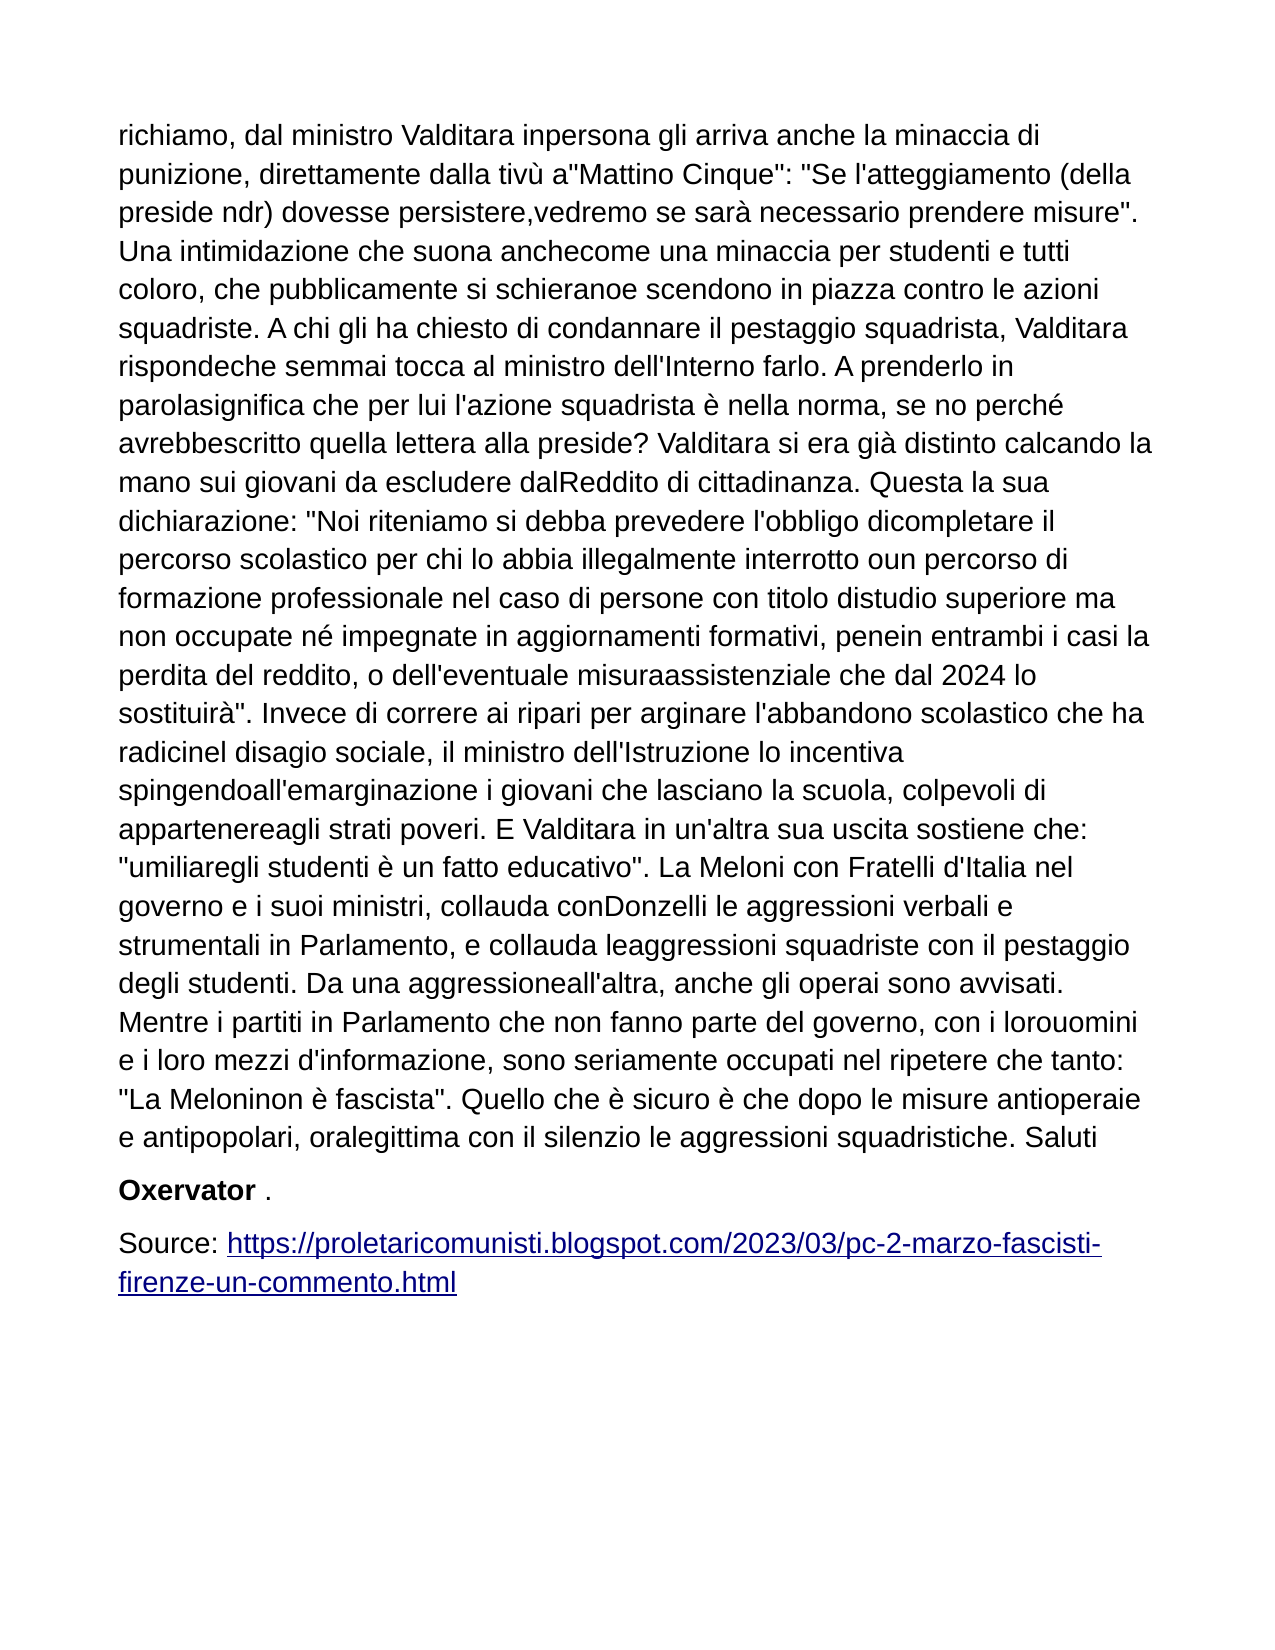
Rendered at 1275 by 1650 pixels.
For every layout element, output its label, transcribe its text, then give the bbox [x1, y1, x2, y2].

text richiamo, dal ministro Valditara inpersona gli arriva anche la minaccia di punizione, direttamente dalla tivù a"Mattino Cinque": "Se l'atteggiamento (della preside ndr) dovesse persistere,vedremo se sarà necessario prendere misure". Una intimidazione che suona anchecome una minaccia per studenti e tutti coloro, che pubblicamente si schieranoe scendono in piazza contro le azioni squadriste. A chi gli ha chiesto di condannare il pestaggio squadrista, Valditara rispondeche semmai tocca al ministro dell'Interno farlo. A prenderlo in parolasignifica che per lui l'azione squadrista è nella norma, se no perché avrebbescritto quella lettera alla preside? Valditara si era già distinto calcando la mano sui giovani da escludere dalReddito di cittadinanza. Questa la sua dichiarazione: "Noi riteniamo si debba prevedere l'obbligo dicompletare il percorso scolastico per chi lo abbia illegalmente interrotto oun percorso di formazione professionale nel caso di persone con titolo distudio superiore ma non occupate né impegnate in aggiornamenti formativi, penein entrambi i casi la perdita del reddito, o dell'eventuale misuraassistenziale che dal 2024 lo sostituirà". Invece di correre ai ripari per arginare l'abbandono scolastico che ha radicinel disagio sociale, il ministro dell'Istruzione lo incentiva spingendoall'emarginazione i giovani che lasciano la scuola, colpevoli di appartenereagli strati poveri. E Valditara in un'altra sua uscita sostiene che: "umiliaregli studenti è un fatto educativo". La Meloni con Fratelli d'Italia nel governo e i suoi ministri, collauda conDonzelli le aggressioni verbali e strumentali in Parlamento, e collauda leaggressioni squadriste con il pestaggio degli studenti. Da una aggressioneall'altra, anche gli operai sono avvisati. Mentre i partiti in Parlamento che non fanno parte del governo, con i lorouomini e i loro mezzi d'informazione, sono seriamente occupati nel ripetere che tanto: "La Meloninon è fascista". Quello che è sicuro è che dopo le misure antioperaie e antipopolari, oralegittima con il silenzio le aggressioni squadristiche. Saluti [118, 118, 1157, 1154]
text Source: https://proletaricomunisti.blogspot.com/2023/03/pc-2-marzo-fascisti-firenze-un-commento.html [118, 1226, 1157, 1298]
text Oxervator . [118, 1173, 1157, 1207]
